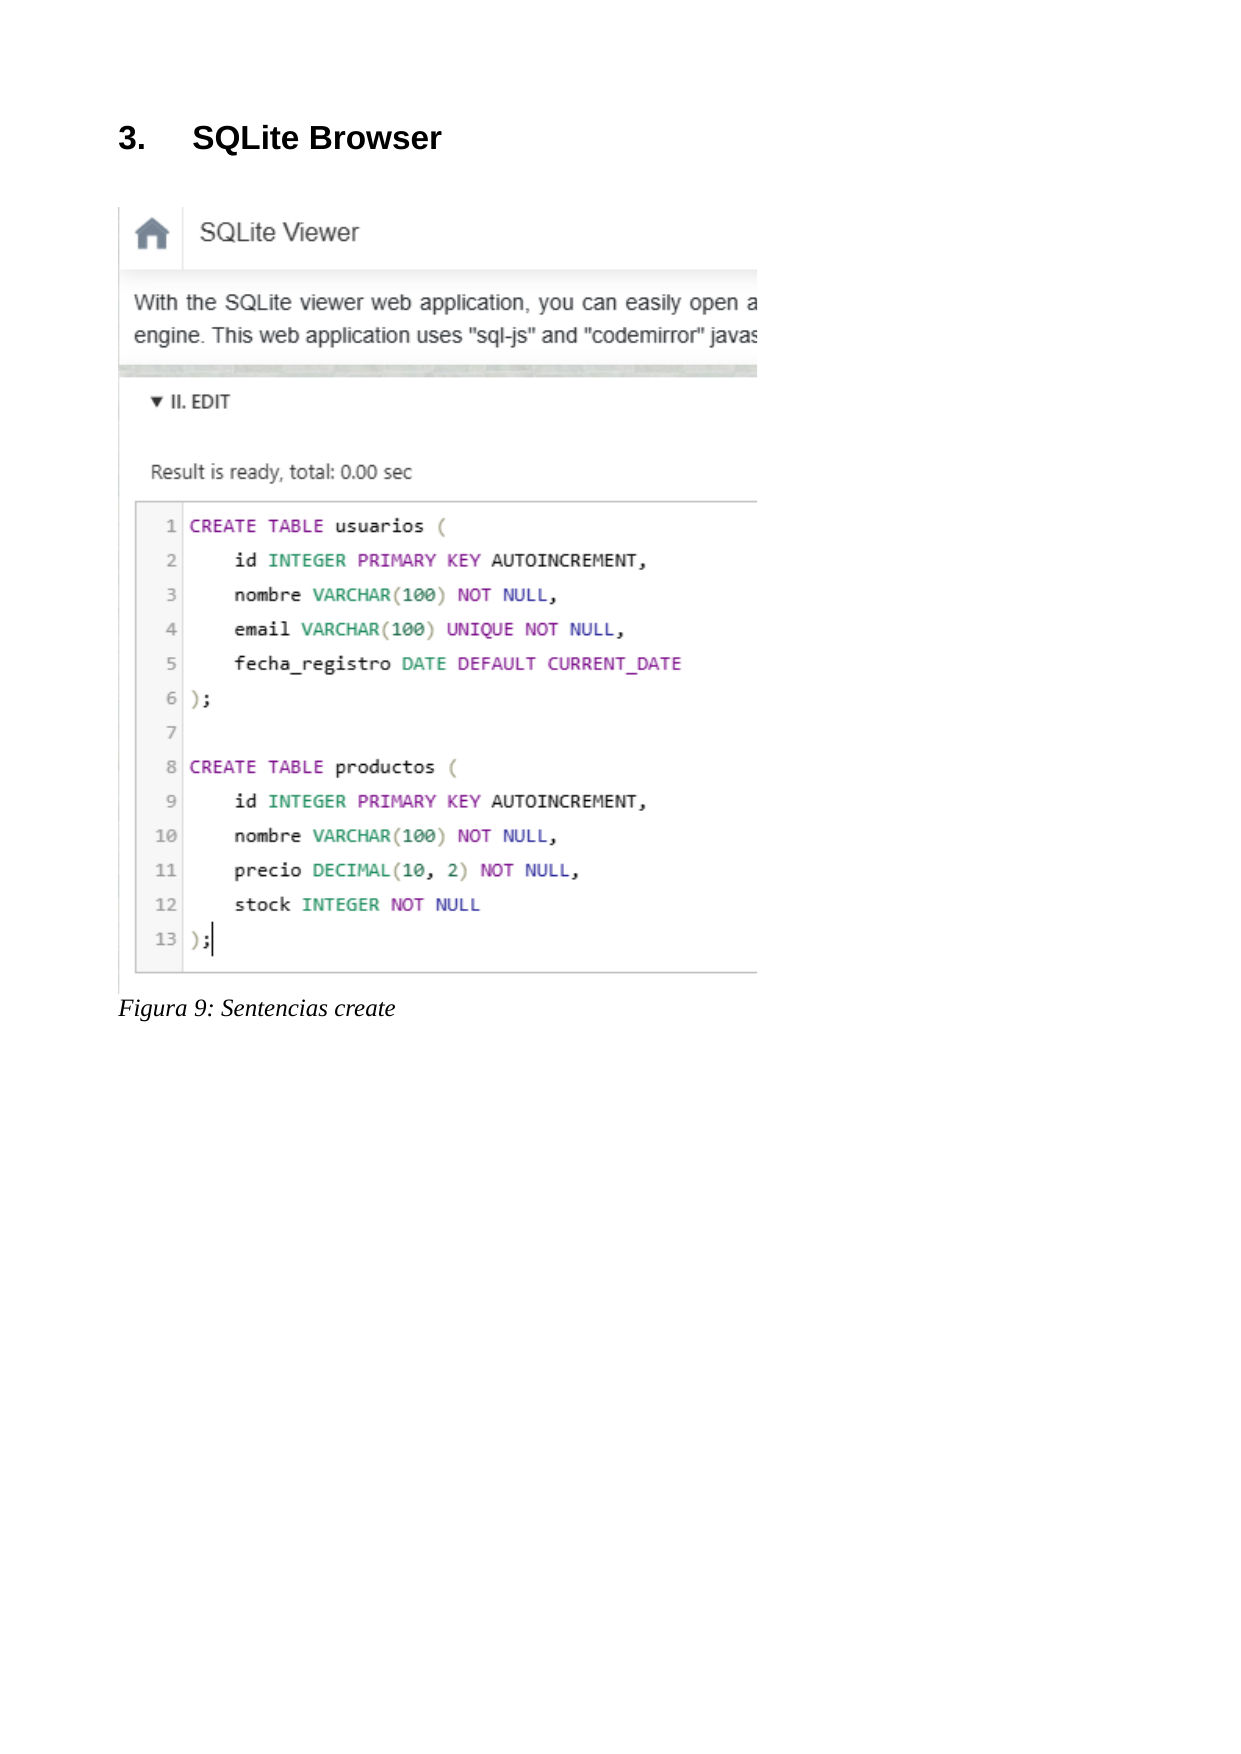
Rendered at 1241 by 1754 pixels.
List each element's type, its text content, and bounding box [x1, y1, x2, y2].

picture [118, 207, 758, 994]
text Figura 9: Sentencias create [118, 994, 757, 1022]
subtitle SQLite Browser [118, 118, 1122, 1022]
